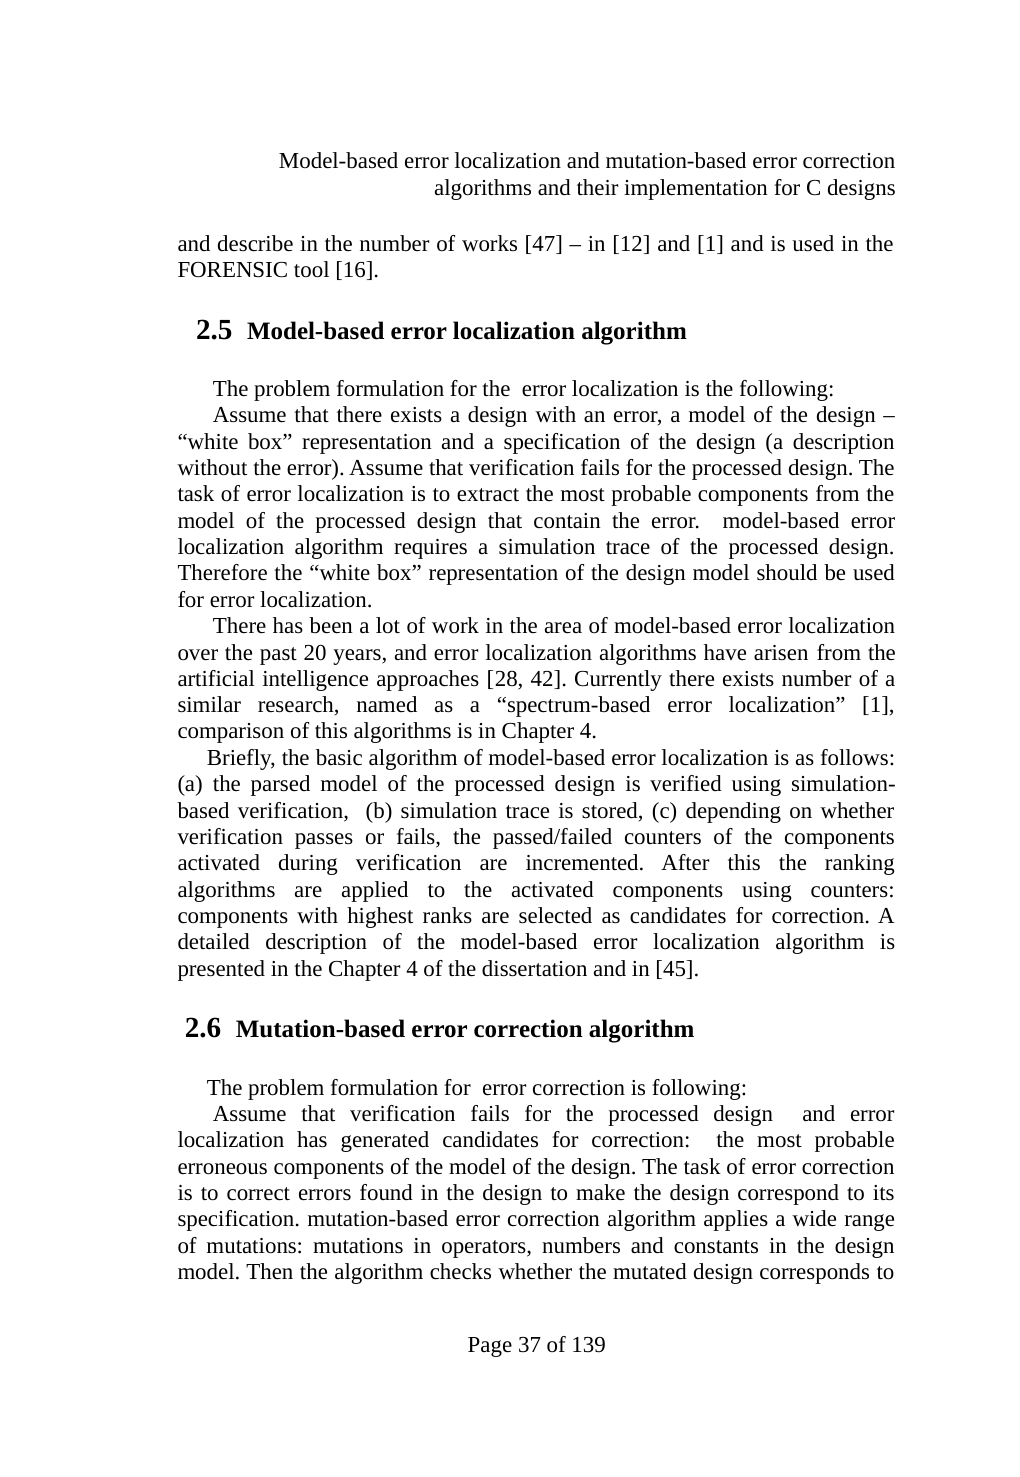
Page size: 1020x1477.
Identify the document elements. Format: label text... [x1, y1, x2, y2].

subtitle Mutation-based error correction algorithm [177, 1011, 896, 1044]
text The problem formulation for the error localization is the following: [177, 375, 896, 401]
text Briefly, the basic algorithm of model-based error localization is as follows: (a) the parsed model of the processed design is verified using simulation-based verification, (b) simulation trace is stored, (c) depending on whether verification passes or fails, the passed/failed counters of the components activated during verification are incremented. After this the ranking algorithms are applied to the activated components using counters: components with highest ranks are selected as candidates for correction. A detailed description of the model-based error localization algorithm is presented in the Chapter 4 of the dissertation and in [45]. [177, 744, 896, 981]
text Assume that verification fails for the processed design and error localization has generated candidates for correction: the most probable erroneous components of the model of the design. The task of error correction is to correct errors found in the design to make the design correspond to its specification. mutation-based error correction algorithm applies a wide range of mutations: mutations in operators, numbers and constants in the design model. Then the algorithm checks whether the mutated design corresponds to [177, 1100, 896, 1284]
text There has been a lot of work in the area of model-based error localization over the past 20 years, and error localization algorithms have arisen from the artificial intelligence approaches [28, 42]. Currently there exists number of a similar research, named as a “spectrum-based error localization” [1], comparison of this algorithms is in Chapter 4. [177, 612, 896, 744]
subtitle Model-based error localization algorithm [188, 312, 896, 346]
text and describe in the number of works [47] – in [12] and [1] and is used in the FORENSIC tool [16]. [177, 230, 896, 282]
text Assume that there exists a design with an error, a model of the design – “white box” representation and a specification of the design (a description without the error). Assume that verification fails for the processed design. The task of error localization is to extract the most probable components from the model of the processed design that contain the error. model-based error localization algorithm requires a simulation trace of the processed design. Therefore the “white box” representation of the design model should be used for error localization. [177, 401, 896, 612]
